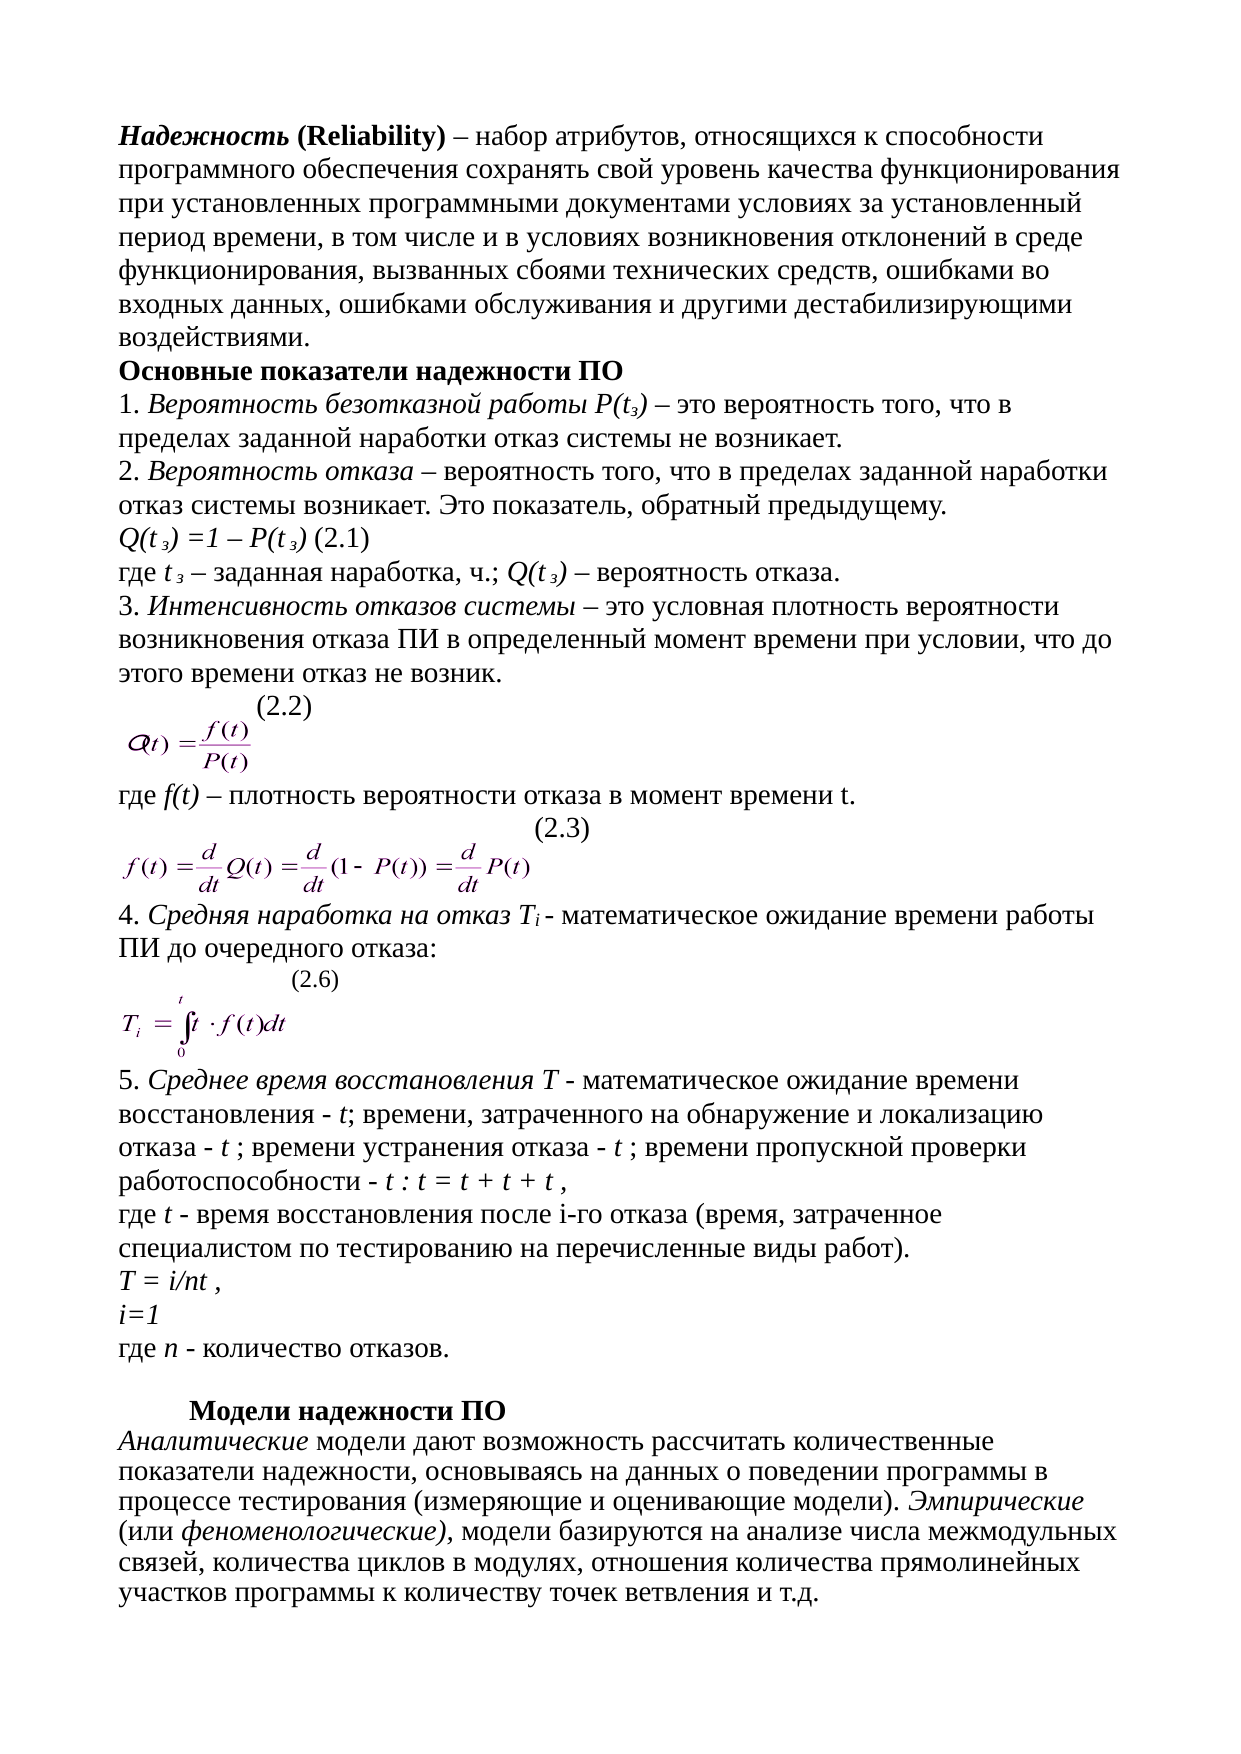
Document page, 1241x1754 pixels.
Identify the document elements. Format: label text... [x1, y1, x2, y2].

text где t - время восстановления после i-го отказа (время, затраченное специалистом по тестированию на перечисленные виды работ). [118, 1196, 1122, 1263]
text 4. Средняя наработка на отказ Тi - математическое ожидание времени работы ПИ до очередного отказа: [118, 897, 1122, 964]
text (2.6) [118, 964, 1122, 1062]
text (2.3) [118, 810, 1122, 897]
text Основные показатели надежности ПО [118, 353, 1122, 386]
text Q(t з) =1 – P(t з) (2.1) [118, 521, 1122, 554]
text где n - количество отказов. [118, 1331, 1122, 1364]
text Аналитические модели дают возможность рассчитать количественные показатели надежности, основываясь на данных о поведении программы в процессе тестирования (измеряющие и оценивающие модели). Эмпирические (или феноменологические), модели базируются на анализе числа межмодульных связей, количества циклов в модулях, отношения количества прямолинейных участков программы к количеству точек ветвления и т.д. [118, 1426, 1122, 1607]
text где f(t) – плотность вероятности отказа в момент времени t. [118, 777, 1122, 810]
text 3. Интенсивность отказов системы – это условная плотность вероятности возникновения отказа ПИ в определенный момент времени при условии, что до этого времени отказ не возник. [118, 588, 1122, 688]
text 5. Среднее время восстановления T - математическое ожидание времени восстановления - t; времени, затраченного на обнаружение и локализацию отказа - t ; времени устранения отказа - t ; времени пропускной проверки работоспособности - t : t = t + t + t , [118, 1062, 1122, 1196]
text (2.2) [118, 688, 1122, 777]
text 1. Вероятность безотказной работы P(tз) – это вероятность того, что в пределах заданной наработки отказ системы не возникает. [118, 386, 1122, 453]
text где t з – заданная наработка, ч.; Q(t з) – вероятность отказа. [118, 554, 1122, 588]
text T = i/nt , [118, 1263, 1122, 1297]
text Модели надежности ПО [118, 1393, 1122, 1426]
text 2. Вероятность отказа – вероятность того, что в пределах заданной наработки отказ системы возникает. Это показатель, обратный предыдущему. [118, 453, 1122, 521]
text i=1 [118, 1297, 1122, 1331]
text Надежность (Reliability) – набор атрибутов, относящихся к способности программного обеспечения сохранять свой уровень качества функционирования при установленных программными документами условиях за установленный период времени, в том числе и в условиях возникновения отклонений в среде функционирования, вызванных сбоями технических средств, ошибками во входных данных, ошибками обслуживания и другими дестабилизирующими воздействиями. [118, 118, 1122, 353]
